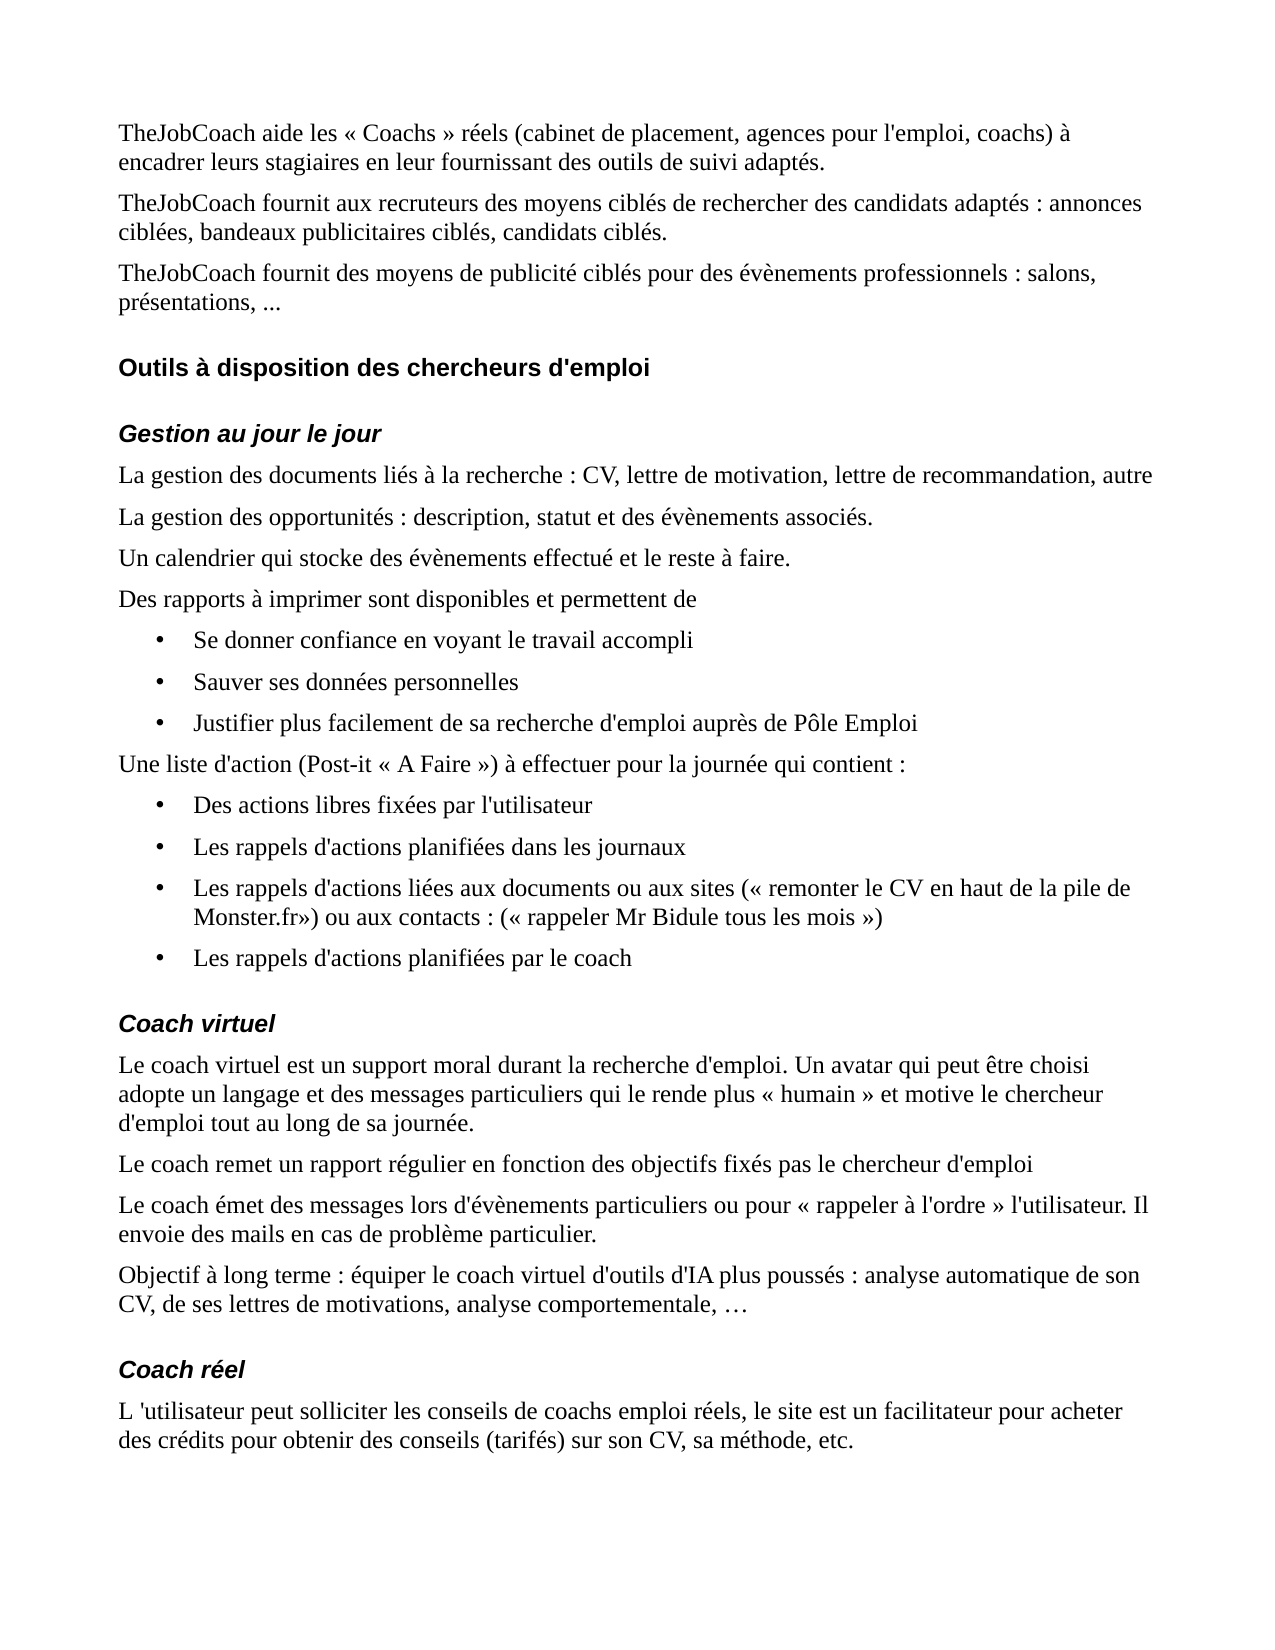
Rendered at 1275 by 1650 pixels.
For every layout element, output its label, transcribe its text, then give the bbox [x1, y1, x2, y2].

list Les rappels d'actions liées aux documents ou aux sites (« remonter le CV en haut de la pile de Monster.fr») ou aux contacts : (« rappeler Mr Bidule tous les mois ») [156, 873, 1157, 930]
list Se donner confiance en voyant le travail accompli [156, 625, 1157, 654]
subtitle Coach virtuel [118, 1009, 1157, 1038]
text TheJobCoach fournit aux recruteurs des moyens ciblés de rechercher des candidats adaptés : annonces ciblées, bandeaux publicitaires ciblés, candidats ciblés. [118, 188, 1157, 246]
text Le coach remet un rapport régulier en fonction des objectifs fixés pas le chercheur d'emploi [118, 1149, 1157, 1178]
list Les rappels d'actions planifiées par le coach [156, 943, 1157, 972]
text La gestion des documents liés à la recherche : CV, lettre de motivation, lettre de recommandation, autre [118, 460, 1157, 489]
list Justifier plus facilement de sa recherche d'emploi auprès de Pôle Emploi [156, 708, 1157, 737]
text Le coach émet des messages lors d'évènements particuliers ou pour « rappeler à l'ordre » l'utilisateur. Il envoie des mails en cas de problème particulier. [118, 1190, 1157, 1248]
list Des actions libres fixées par l'utilisateur [156, 790, 1157, 819]
text TheJobCoach fournit des moyens de publicité ciblés pour des évènements professionnels : salons, présentations, ... [118, 258, 1157, 316]
text Des rapports à imprimer sont disponibles et permettent de [118, 584, 1157, 613]
text Le coach virtuel est un support moral durant la recherche d'emploi. Un avatar qui peut être choisi adopte un langage et des messages particuliers qui le rende plus « humain » et motive le chercheur d'emploi tout au long de sa journée. [118, 1050, 1157, 1136]
text TheJobCoach aide les « Coachs » réels (cabinet de placement, agences pour l'emploi, coachs) à encadrer leurs stagiaires en leur fournissant des outils de suivi adaptés. [118, 118, 1157, 176]
list Les rappels d'actions planifiées dans les journaux [156, 832, 1157, 860]
text L 'utilisateur peut solliciter les conseils de coachs emploi réels, le site est un facilitateur pour acheter des crédits pour obtenir des conseils (tarifés) sur son CV, sa méthode, etc. [118, 1396, 1157, 1454]
text Un calendrier qui stocke des évènements effectué et le reste à faire. [118, 543, 1157, 572]
subtitle Gestion au jour le jour [118, 419, 1157, 448]
text La gestion des opportunités : description, statut et des évènements associés. [118, 502, 1157, 530]
list Sauver ses données personnelles [156, 667, 1157, 695]
text Objectif à long terme : équiper le coach virtuel d'outils d'IA plus poussés : analyse automatique de son CV, de ses lettres de motivations, analyse comportementale, … [118, 1260, 1157, 1318]
subtitle Coach réel [118, 1355, 1157, 1384]
subtitle Outils à disposition des chercheurs d'emploi [118, 353, 1157, 382]
text Une liste d'action (Post-it « A Faire ») à effectuer pour la journée qui contient : [118, 749, 1157, 778]
